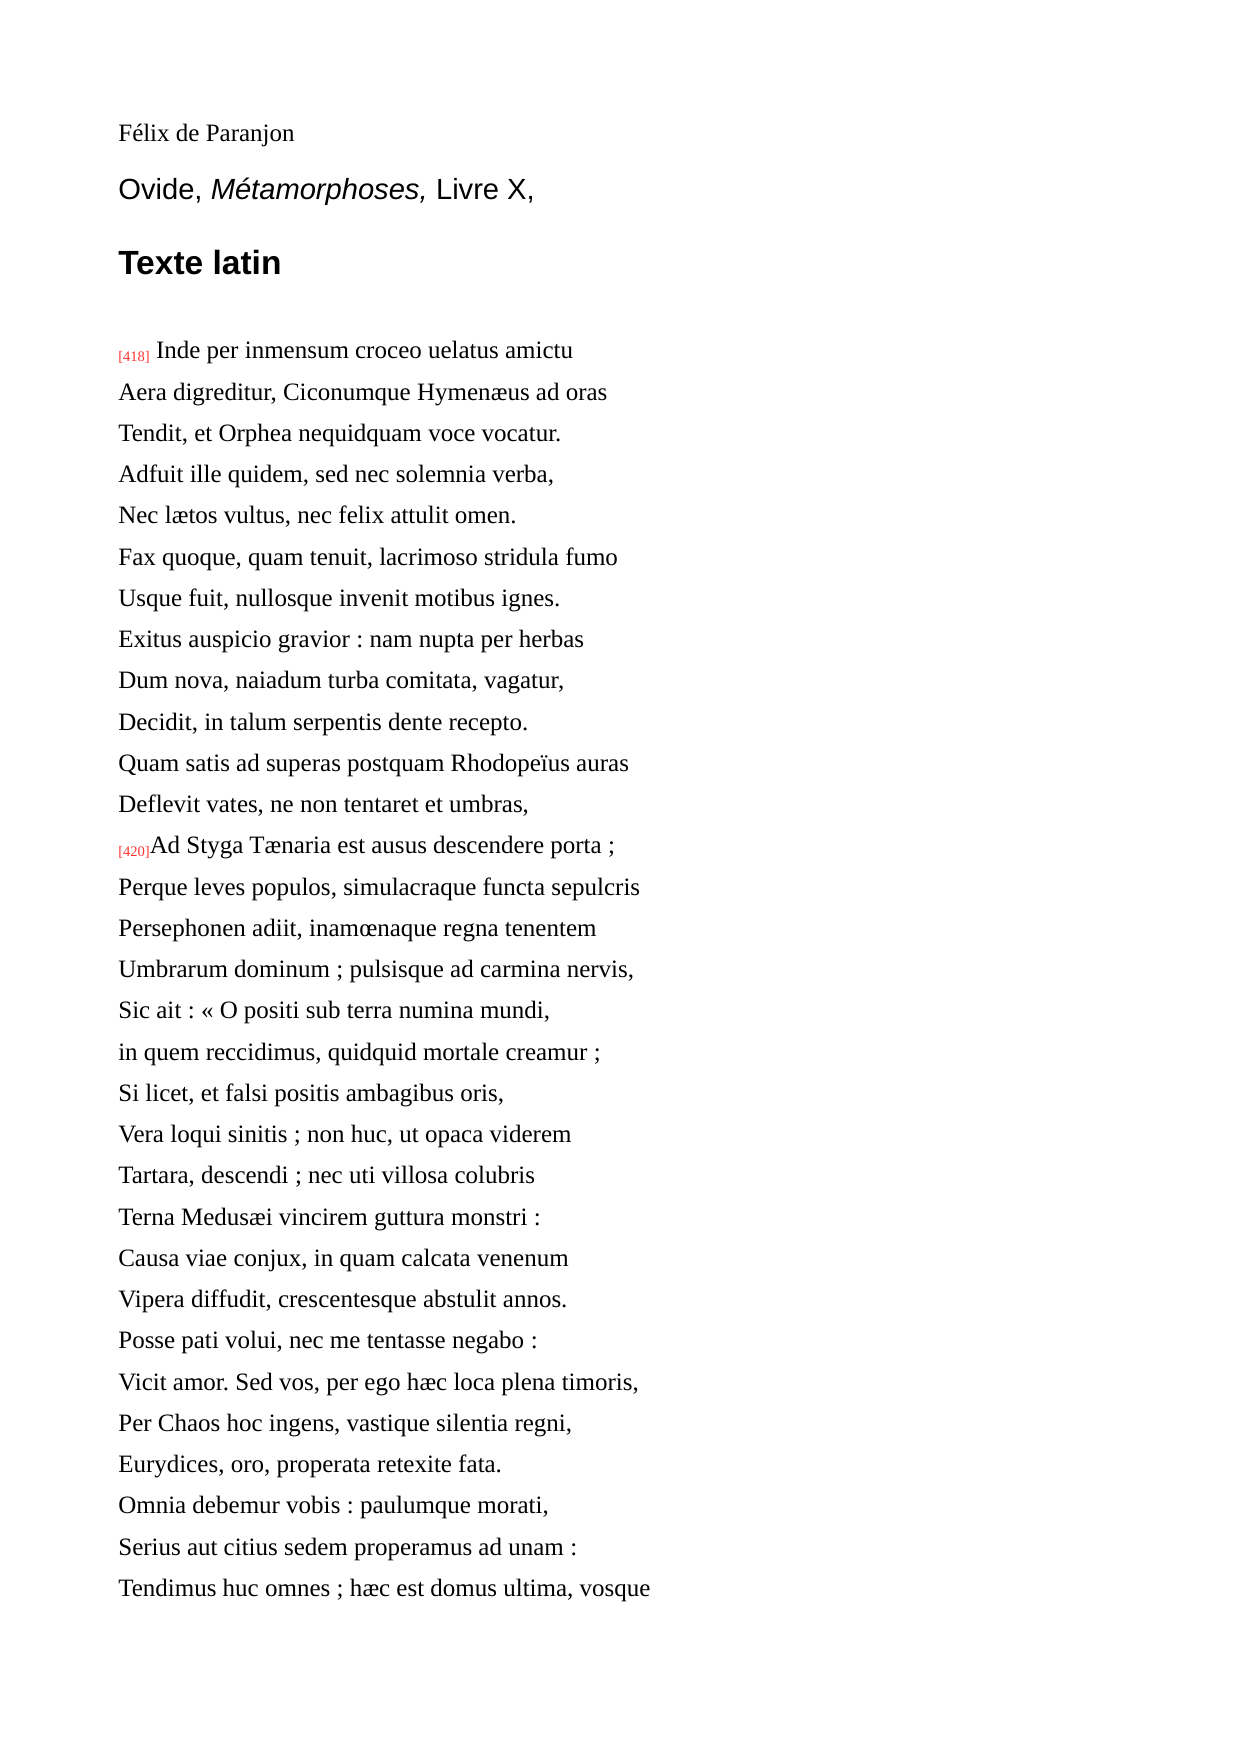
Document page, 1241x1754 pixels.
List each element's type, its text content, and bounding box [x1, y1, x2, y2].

text Exitus auspicio gravior : nam nupta per herbas [118, 624, 1122, 653]
text Félix de Paranjon [118, 118, 1122, 147]
text Persephonen adiit, inamœnaque regna tenentem [118, 913, 1122, 942]
text Per Chaos hoc ingens, vastique silentia regni, [118, 1408, 1122, 1437]
text Eurydices, oro, properata retexite fata. [118, 1449, 1122, 1478]
text Si licet, et falsi positis ambagibus oris, [118, 1078, 1122, 1107]
text Terna Medusæi vincirem guttura monstri : [118, 1202, 1122, 1230]
text [420]Ad Styga Tænaria est ausus descendere porta ; [118, 830, 1122, 859]
text Dum nova, naiadum turba comitata, vagatur, [118, 665, 1122, 694]
text Deflevit vates, ne non tentaret et umbras, [118, 789, 1122, 818]
text Causa viae conjux, in quam calcata venenum [118, 1243, 1122, 1272]
text Sic ait : « O positi sub terra numina mundi, [118, 995, 1122, 1024]
text Vicit amor. Sed vos, per ego hæc loca plena timoris, [118, 1367, 1122, 1395]
text Umbrarum dominum ; pulsisque ad carmina nervis, [118, 954, 1122, 983]
text Omnia debemur vobis : paulumque morati, [118, 1490, 1122, 1519]
text Perque leves populos, simulacraque functa sepulcris [118, 872, 1122, 900]
text [418] Inde per inmensum croceo uelatus amictu [118, 335, 1122, 364]
text Vera loqui sinitis ; non huc, ut opaca viderem [118, 1119, 1122, 1148]
text in quem reccidimus, quidquid mortale creamur ; [118, 1037, 1122, 1065]
text Nec lætos vultus, nec felix attulit omen. [118, 500, 1122, 529]
text Tendit, et Orphea nequidquam voce vocatur. [118, 418, 1122, 447]
text Tartara, descendi ; nec uti villosa colubris [118, 1160, 1122, 1189]
text Aera digreditur, Ciconumque Hymenæus ad oras [118, 377, 1122, 405]
subtitle Texte latin [118, 243, 1122, 282]
text Vipera diffudit, crescentesque abstulit annos. [118, 1284, 1122, 1313]
subtitle Ovide, Métamorphoses, Livre X, [118, 172, 1122, 205]
text Adfuit ille quidem, sed nec solemnia verba, [118, 459, 1122, 488]
text Usque fuit, nullosque invenit motibus ignes. [118, 583, 1122, 612]
text Tendimus huc omnes ; hæc est domus ultima, vosque [118, 1573, 1122, 1602]
text Decidit, in talum serpentis dente recepto. [118, 707, 1122, 735]
text Fax quoque, quam tenuit, lacrimoso stridula fumo [118, 542, 1122, 570]
text Quam satis ad superas postquam Rhodopeïus auras [118, 748, 1122, 777]
text Posse pati volui, nec me tentasse negabo : [118, 1325, 1122, 1354]
text Serius aut citius sedem properamus ad unam : [118, 1532, 1122, 1560]
